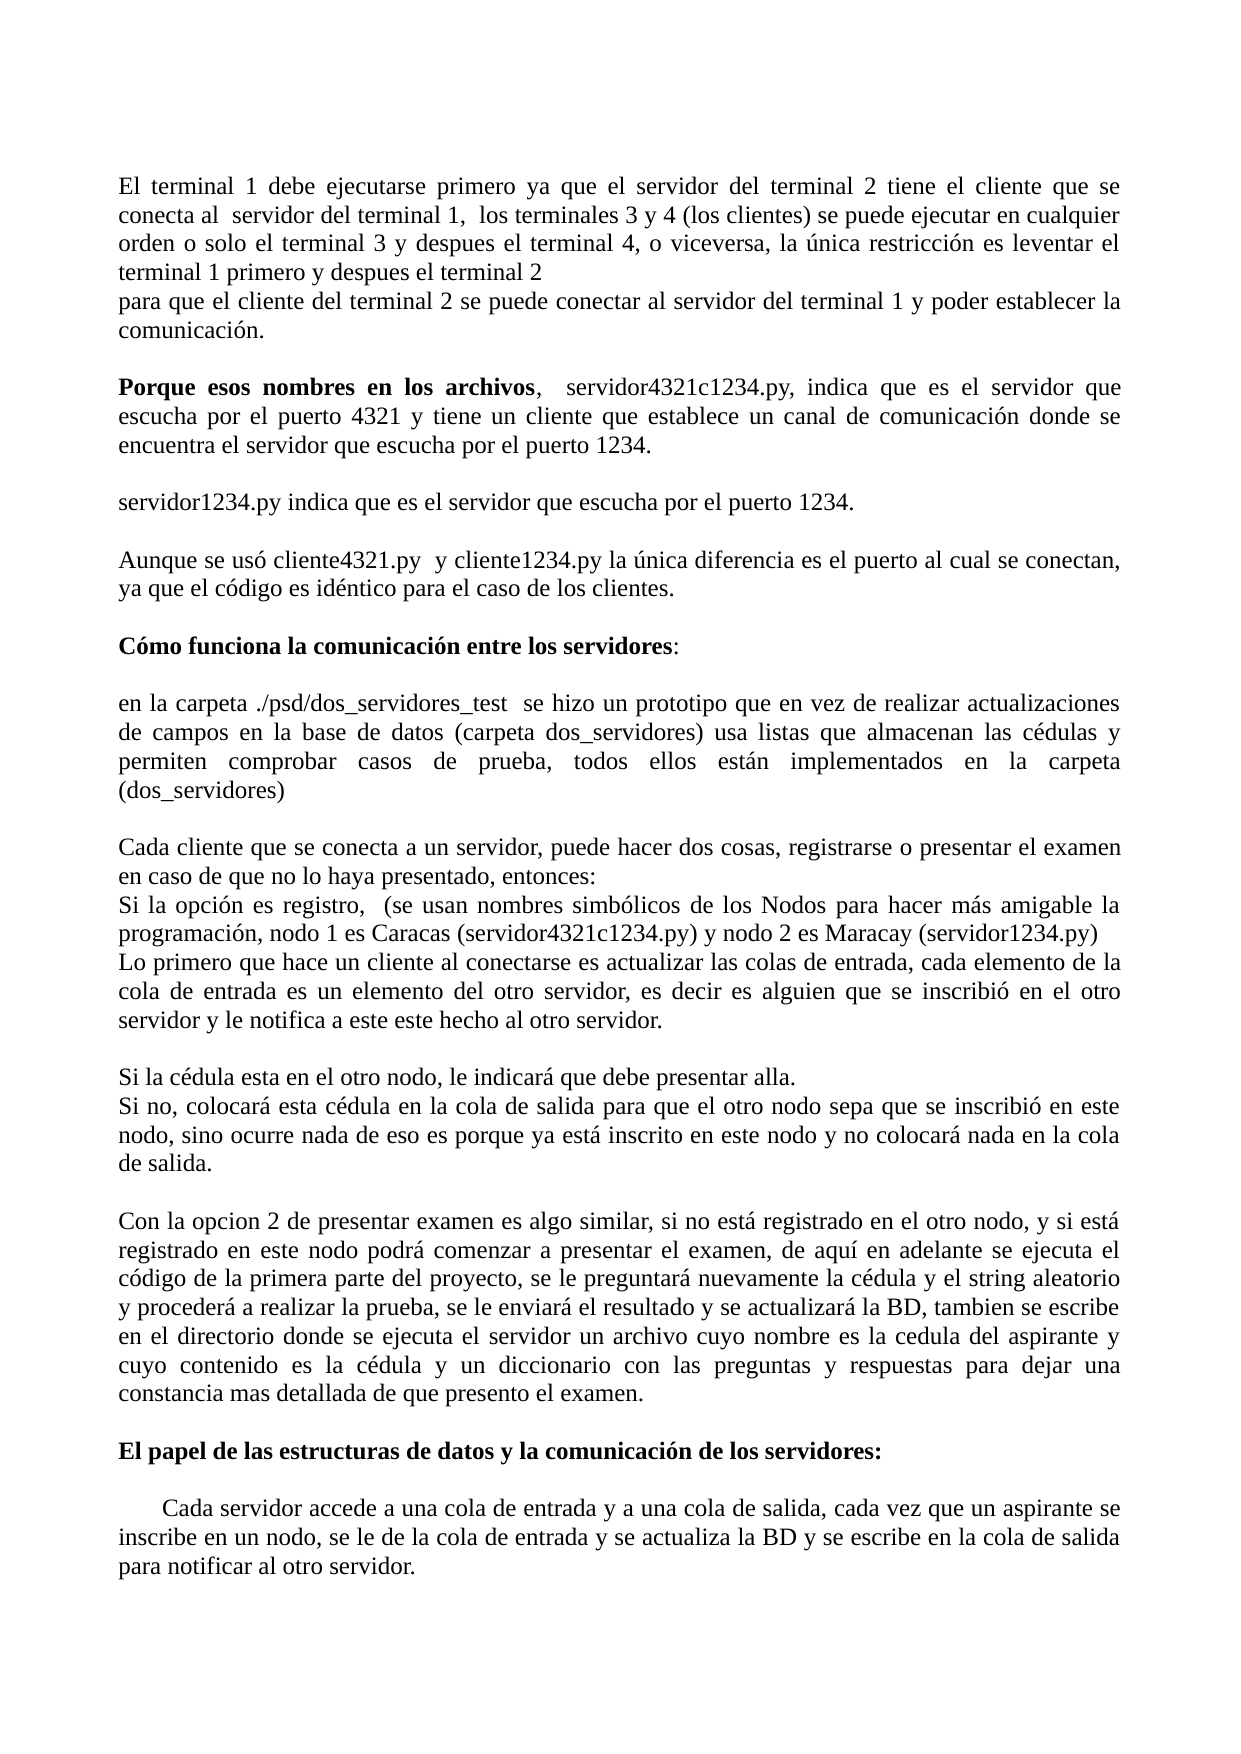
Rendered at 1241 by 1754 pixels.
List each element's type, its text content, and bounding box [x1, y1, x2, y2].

text Si no, colocará esta cédula en la cola de salida para que el otro nodo sepa que se inscribió en este nodo, sino ocurre nada de eso es porque ya está inscrito en este nodo y no colocará nada en la cola de salida. [118, 1091, 1122, 1177]
text Aunque se usó cliente4321.py y cliente1234.py la única diferencia es el puerto al cual se conectan, ya que el código es idéntico para el caso de los clientes. [118, 545, 1122, 602]
text Con la opcion 2 de presentar examen es algo similar, si no está registrado en el otro nodo, y si está registrado en este nodo podrá comenzar a presentar el examen, de aquí en adelante se ejecuta el código de la primera parte del proyecto, se le preguntará nuevamente la cédula y el string aleatorio y procederá a realizar la prueba, se le enviará el resultado y se actualizará la BD, tambien se escribe en el directorio donde se ejecuta el servidor un archivo cuyo nombre es la cedula del aspirante y cuyo contenido es la cédula y un diccionario con las preguntas y respuestas para dejar una constancia mas detallada de que presento el examen. [118, 1206, 1122, 1407]
text Si la opción es registro, (se usan nombres simbólicos de los Nodos para hacer más amigable la programación, nodo 1 es Caracas (servidor4321c1234.py) y nodo 2 es Maracay (servidor1234.py) [118, 890, 1122, 947]
text Si la cédula esta en el otro nodo, le indicará que debe presentar alla. [118, 1062, 1122, 1091]
text servidor1234.py indica que es el servidor que escucha por el puerto 1234. [118, 487, 1122, 516]
text Lo primero que hace un cliente al conectarse es actualizar las colas de entrada, cada elemento de la cola de entrada es un elemento del otro servidor, es decir es alguien que se inscribió en el otro servidor y le notifica a este este hecho al otro servidor. [118, 947, 1122, 1033]
text en la carpeta ./psd/dos_servidores_test se hizo un prototipo que en vez de realizar actualizaciones de campos en la base de datos (carpeta dos_servidores) usa listas que almacenan las cédulas y permiten comprobar casos de prueba, todos ellos están implementados en la carpeta (dos_servidores) [118, 688, 1122, 803]
text El papel de las estructuras de datos y la comunicación de los servidores: [118, 1436, 1122, 1465]
text El terminal 1 debe ejecutarse primero ya que el servidor del terminal 2 tiene el cliente que se conecta al servidor del terminal 1, los terminales 3 y 4 (los clientes) se puede ejecutar en cualquier orden o solo el terminal 3 y despues el terminal 4, o viceversa, la única restricción es leventar el terminal 1 primero y despues el terminal 2 [118, 171, 1122, 286]
text para que el cliente del terminal 2 se puede conectar al servidor del terminal 1 y poder establecer la comunicación. [118, 286, 1122, 343]
text Cómo funciona la comunicación entre los servidores: [118, 631, 1122, 660]
text Porque esos nombres en los archivos, servidor4321c1234.py, indica que es el servidor que escucha por el puerto 4321 y tiene un cliente que establece un canal de comunicación donde se encuentra el servidor que escucha por el puerto 1234. [118, 372, 1122, 458]
text Cada cliente que se conecta a un servidor, puede hacer dos cosas, registrarse o presentar el examen en caso de que no lo haya presentado, entonces: [118, 832, 1122, 890]
text Cada servidor accede a una cola de entrada y a una cola de salida, cada vez que un aspirante se inscribe en un nodo, se le de la cola de entrada y se actualiza la BD y se escribe en la cola de salida para notificar al otro servidor. [118, 1493, 1122, 1580]
